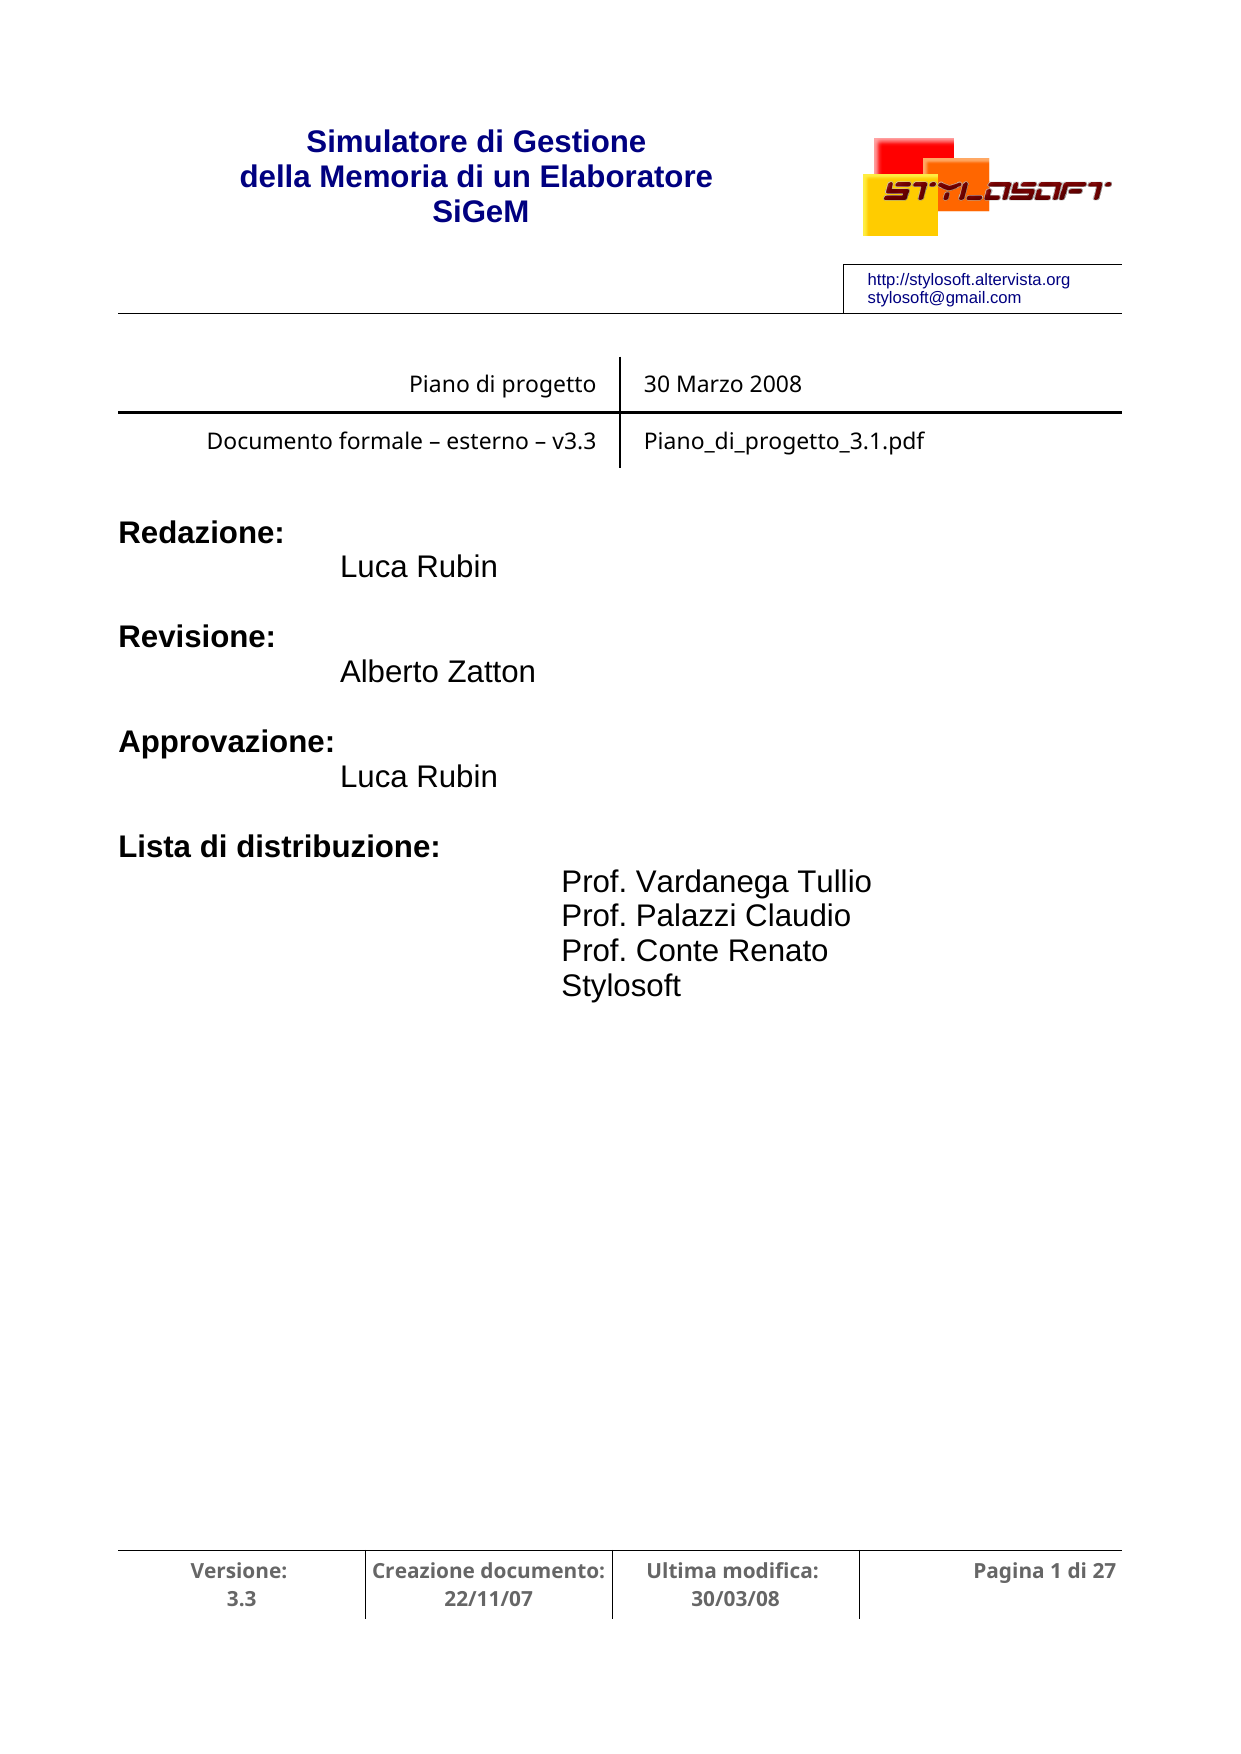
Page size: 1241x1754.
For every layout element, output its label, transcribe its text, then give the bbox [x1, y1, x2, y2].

text Redazione: [118, 515, 1122, 549]
text Luca Rubin [118, 759, 1122, 794]
text Stylosoft [118, 968, 1122, 1003]
table_header Piano di progetto [118, 357, 619, 411]
text Alberto Zatton [118, 654, 1122, 689]
text Revisione: [118, 619, 1122, 654]
table_header 30 Marzo 2008 [621, 357, 1122, 411]
text Luca Rubin [118, 549, 1122, 584]
table_cell Documento formale – esterno – v3.3 [118, 414, 619, 468]
text Prof. Conte Renato [118, 933, 1122, 968]
text Approvazione: [118, 724, 1122, 759]
text Prof. Palazzi Claudio [118, 898, 1122, 933]
text Lista di distribuzione: [118, 829, 1122, 864]
text Prof. Vardanega Tullio [118, 864, 1122, 898]
picture [848, 123, 1117, 247]
table_cell Piano_di_progetto_3.1.pdf [621, 414, 1122, 468]
